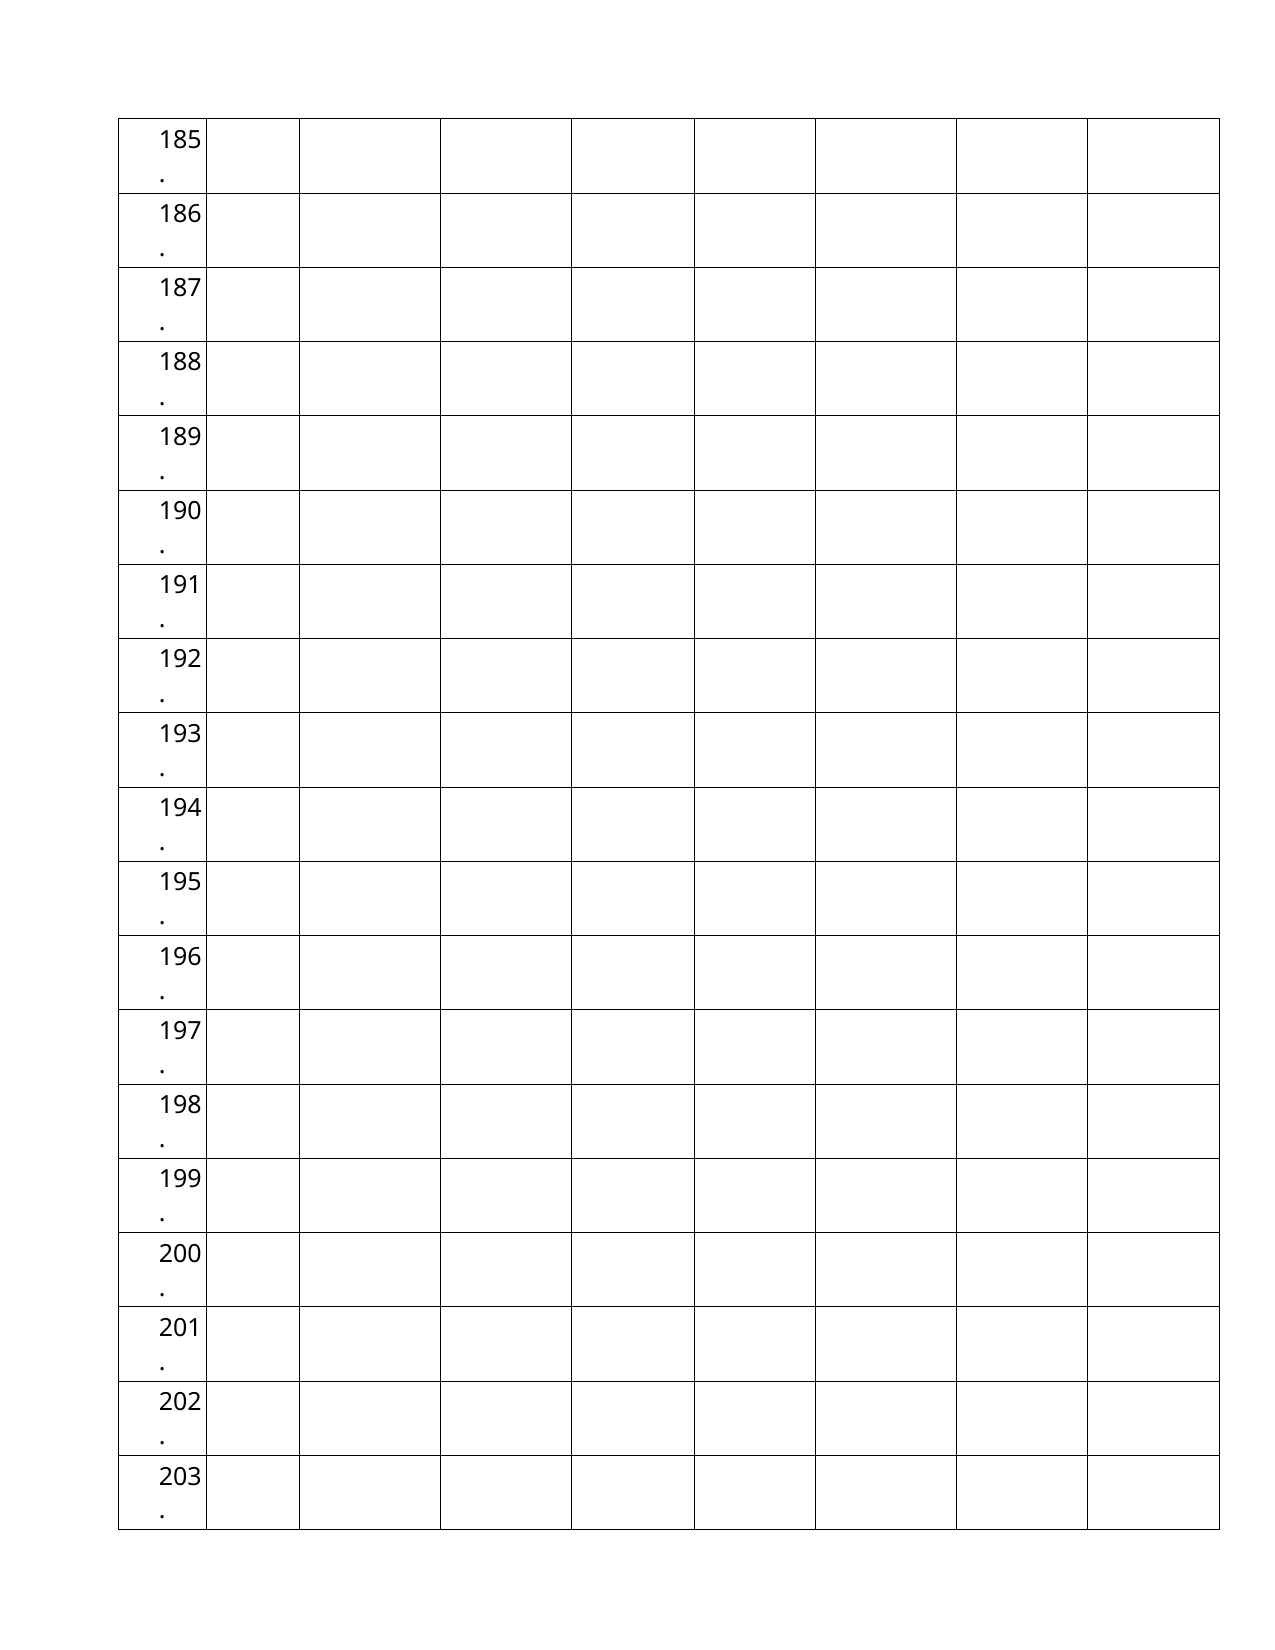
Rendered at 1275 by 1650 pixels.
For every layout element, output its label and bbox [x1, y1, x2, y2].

table_cell [695, 1307, 815, 1381]
table_cell [695, 788, 815, 861]
table_cell [300, 862, 440, 935]
table_cell [957, 119, 1087, 192]
table_cell [207, 788, 299, 861]
table_cell [695, 1382, 815, 1455]
table_cell [957, 788, 1087, 861]
table_cell [300, 268, 440, 341]
table_cell [1088, 936, 1219, 1009]
table_cell [695, 194, 815, 267]
table_cell [119, 268, 206, 341]
table_cell [572, 268, 694, 341]
table_cell [1088, 713, 1219, 787]
table_cell [207, 639, 299, 712]
table_cell [695, 862, 815, 935]
table_cell [119, 639, 206, 712]
table_cell [441, 713, 571, 787]
table_cell [300, 342, 440, 415]
table_cell [119, 788, 206, 861]
table_cell [816, 1456, 956, 1529]
table_cell [300, 936, 440, 1009]
table_cell [1088, 1382, 1219, 1455]
table_cell [119, 194, 206, 267]
table_cell [441, 639, 571, 712]
table_cell [441, 1233, 571, 1306]
table_cell [572, 1159, 694, 1232]
table_cell [300, 119, 440, 192]
table_cell [300, 1010, 440, 1084]
table_cell [119, 1010, 206, 1084]
table_cell [1088, 342, 1219, 415]
table_cell [1088, 1307, 1219, 1381]
table_cell [816, 1159, 956, 1232]
table_cell [1088, 416, 1219, 489]
table_cell [207, 936, 299, 1009]
table_cell [572, 342, 694, 415]
table_cell [441, 1085, 571, 1158]
table_cell [816, 194, 956, 267]
table_cell [957, 1307, 1087, 1381]
table_cell [1088, 268, 1219, 341]
table_cell [816, 1382, 956, 1455]
table_cell [207, 119, 299, 192]
table_cell [816, 862, 956, 935]
table_cell [816, 639, 956, 712]
table_cell [300, 416, 440, 489]
table_cell [207, 1307, 299, 1381]
table_cell [441, 342, 571, 415]
table_cell [957, 1456, 1087, 1529]
table_cell [957, 1010, 1087, 1084]
table_cell [695, 639, 815, 712]
table_cell [119, 1307, 206, 1381]
table_cell [572, 936, 694, 1009]
table_cell [300, 1307, 440, 1381]
table_cell [572, 565, 694, 638]
table_cell [1088, 194, 1219, 267]
table_cell [207, 416, 299, 489]
table_cell [695, 1233, 815, 1306]
table_cell [441, 862, 571, 935]
table_cell [207, 268, 299, 341]
table_cell [1088, 565, 1219, 638]
table_cell [957, 862, 1087, 935]
table_cell [816, 788, 956, 861]
table_cell [695, 1456, 815, 1529]
table_cell [119, 1456, 206, 1529]
table_cell [695, 491, 815, 564]
table_cell [207, 1456, 299, 1529]
table_cell [441, 119, 571, 192]
table_cell [207, 1233, 299, 1306]
table_cell [300, 1382, 440, 1455]
table_cell [441, 788, 571, 861]
table_cell [119, 713, 206, 787]
table_cell [119, 119, 206, 192]
table_cell [119, 1233, 206, 1306]
table_cell [1088, 862, 1219, 935]
table_cell [1088, 491, 1219, 564]
table_cell [119, 862, 206, 935]
table_cell [572, 416, 694, 489]
table_cell [207, 713, 299, 787]
table_cell [957, 565, 1087, 638]
table_cell [695, 713, 815, 787]
table_cell [441, 1010, 571, 1084]
table_cell [957, 1085, 1087, 1158]
table_cell [441, 194, 571, 267]
table_cell [695, 1010, 815, 1084]
table_cell [816, 713, 956, 787]
table_cell [572, 491, 694, 564]
table_cell [1088, 119, 1219, 192]
table_cell [300, 639, 440, 712]
table_cell [119, 342, 206, 415]
table_cell [441, 491, 571, 564]
table_cell [816, 936, 956, 1009]
table_cell [300, 565, 440, 638]
table_cell [207, 491, 299, 564]
table_cell [207, 565, 299, 638]
table_cell [957, 713, 1087, 787]
table_cell [1088, 788, 1219, 861]
table_cell [1088, 1233, 1219, 1306]
table_cell [572, 119, 694, 192]
table_cell [957, 1159, 1087, 1232]
table_cell [572, 713, 694, 787]
table_cell [572, 1456, 694, 1529]
table_cell [816, 1233, 956, 1306]
table_cell [957, 1382, 1087, 1455]
table_cell [207, 342, 299, 415]
table_cell [300, 1456, 440, 1529]
table_cell [300, 1085, 440, 1158]
table_cell [207, 194, 299, 267]
table_cell [572, 862, 694, 935]
table_cell [1088, 1456, 1219, 1529]
table_cell [441, 565, 571, 638]
table_cell [572, 1085, 694, 1158]
table_cell [957, 491, 1087, 564]
table_cell [441, 268, 571, 341]
table_cell [441, 1307, 571, 1381]
table_cell [957, 1233, 1087, 1306]
table_cell [816, 416, 956, 489]
table_cell [816, 491, 956, 564]
table_cell [957, 342, 1087, 415]
table_cell [695, 936, 815, 1009]
table_cell [572, 639, 694, 712]
table_cell [572, 1010, 694, 1084]
table_cell [695, 416, 815, 489]
table_cell [695, 1085, 815, 1158]
table_cell [441, 1382, 571, 1455]
table_cell [695, 1159, 815, 1232]
table_cell [207, 1382, 299, 1455]
table_cell [441, 936, 571, 1009]
table_cell [119, 416, 206, 489]
table_cell [119, 1159, 206, 1232]
table_cell [207, 862, 299, 935]
table_cell [300, 1233, 440, 1306]
table_cell [695, 268, 815, 341]
table_cell [300, 1159, 440, 1232]
table_cell [572, 1307, 694, 1381]
table_cell [695, 119, 815, 192]
table_cell [300, 788, 440, 861]
table_cell [441, 416, 571, 489]
table_cell [300, 194, 440, 267]
table_cell [816, 1307, 956, 1381]
table_cell [695, 342, 815, 415]
table_cell [695, 565, 815, 638]
table_cell [957, 639, 1087, 712]
table_cell [816, 268, 956, 341]
table_cell [572, 788, 694, 861]
table_cell [300, 713, 440, 787]
table_cell [816, 119, 956, 192]
table_cell [1088, 1159, 1219, 1232]
table_cell [816, 1010, 956, 1084]
table_cell [1088, 639, 1219, 712]
table_cell [441, 1456, 571, 1529]
table_cell [207, 1010, 299, 1084]
table_cell [119, 565, 206, 638]
table_cell [1088, 1085, 1219, 1158]
table_cell [957, 194, 1087, 267]
table_cell [816, 1085, 956, 1158]
table_cell [207, 1085, 299, 1158]
table_cell [957, 268, 1087, 341]
table_cell [816, 342, 956, 415]
table_cell [119, 491, 206, 564]
table_cell [816, 565, 956, 638]
table_cell [441, 1159, 571, 1232]
table_cell [572, 194, 694, 267]
table_cell [300, 491, 440, 564]
table_cell [119, 1382, 206, 1455]
table_cell [572, 1382, 694, 1455]
table_cell [1088, 1010, 1219, 1084]
table_cell [207, 1159, 299, 1232]
table_cell [119, 936, 206, 1009]
table_cell [957, 416, 1087, 489]
table_cell [957, 936, 1087, 1009]
table_cell [119, 1085, 206, 1158]
table_cell [572, 1233, 694, 1306]
